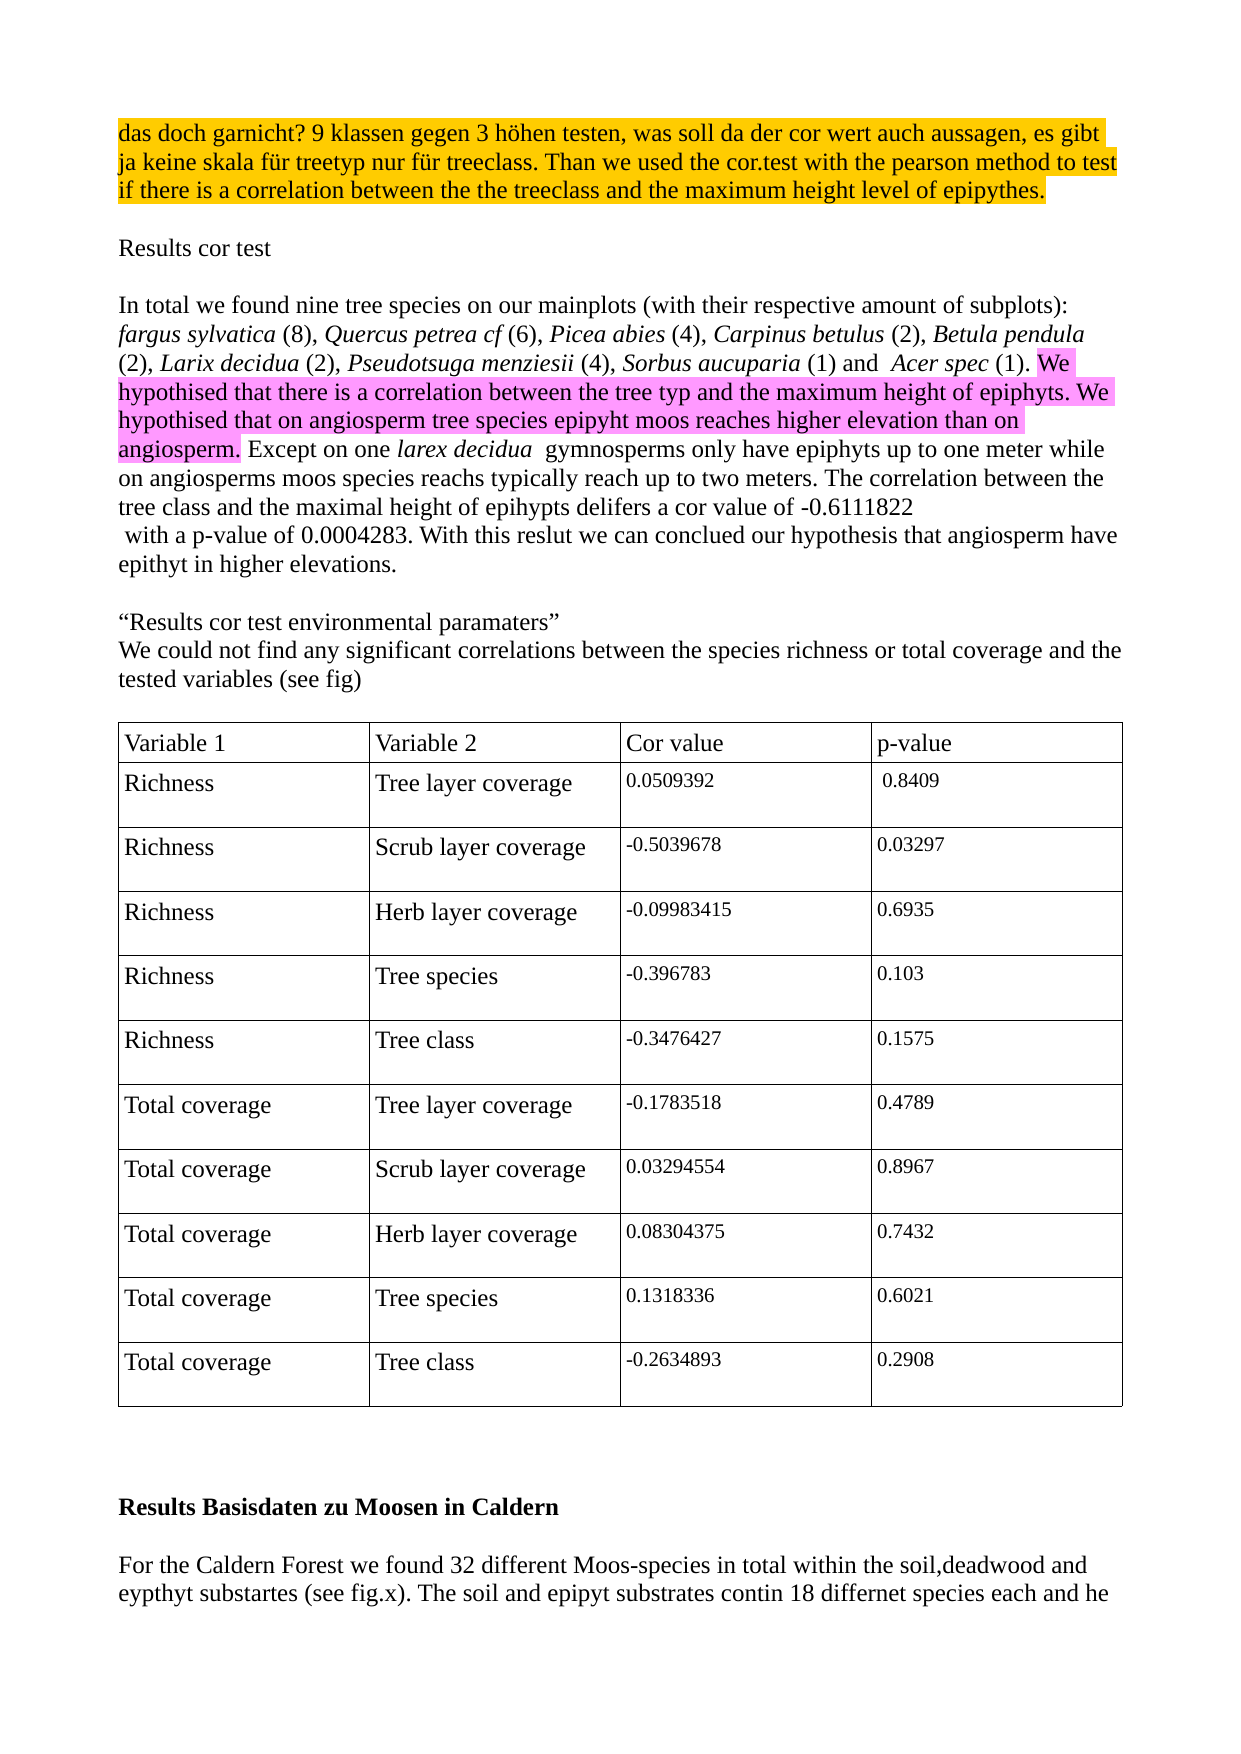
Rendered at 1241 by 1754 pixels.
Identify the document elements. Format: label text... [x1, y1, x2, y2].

text das doch garnicht? 9 klassen gegen 3 höhen testen, was soll da der cor wert auch aussagen, es gibt ja keine skala für treetyp nur für treeclass. Than we used the cor.test with the pearson method to test if there is a correlation between the the treeclass and the maximum height level of epipythes. [118, 118, 1122, 204]
table_cell Tree layer coverage [370, 1085, 620, 1148]
table_header Variable 1 [119, 723, 369, 762]
table_cell Tree layer coverage [370, 763, 620, 827]
table_cell Tree species [370, 1278, 620, 1342]
table_cell 0.8409 [872, 763, 1122, 827]
table_cell 0.7432 [872, 1214, 1122, 1277]
table_cell 0.03294554 [621, 1150, 871, 1213]
text “Results cor test environmental paramaters” [118, 607, 1122, 636]
table_header Cor value [621, 723, 871, 762]
table_cell 0.2908 [872, 1343, 1122, 1406]
table_cell Total coverage [119, 1085, 369, 1148]
table_cell Total coverage [119, 1278, 369, 1342]
table_cell -0.2634893 [621, 1343, 871, 1406]
table_cell Total coverage [119, 1150, 369, 1213]
table_cell Herb layer coverage [370, 1214, 620, 1277]
table_cell 0.1575 [872, 1021, 1122, 1084]
text We could not find any significant correlations between the species richness or total coverage and the tested variables (see fig) [118, 636, 1122, 693]
text with a p-value of 0.0004283. With this reslut we can conclued our hypothesis that angiosperm have epithyt in higher elevations. [118, 521, 1122, 578]
table_cell Total coverage [119, 1214, 369, 1277]
table_cell 0.6021 [872, 1278, 1122, 1342]
table_cell -0.3476427 [621, 1021, 871, 1084]
text For the Caldern Forest we found 32 different Moos-species in total within the soil,deadwood and eypthyt substartes (see fig.x). The soil and epipyt substrates contin 18 differnet species each and he [118, 1550, 1122, 1607]
table_cell 0.1318336 [621, 1278, 871, 1342]
table_cell 0.6935 [872, 892, 1122, 955]
table_cell 0.103 [872, 956, 1122, 1020]
table_cell 0.4789 [872, 1085, 1122, 1148]
text Results cor test [118, 233, 1122, 262]
table_cell 0.08304375 [621, 1214, 871, 1277]
table_cell 0.03297 [872, 828, 1122, 891]
table_cell Richness [119, 1021, 369, 1084]
table_header p-value [872, 723, 1122, 762]
table_cell Herb layer coverage [370, 892, 620, 955]
text In total we found nine tree species on our mainplots (with their respective amount of subplots): fargus sylvatica (8), Quercus petrea cf (6), Picea abies (4), Carpinus betulus (2), Betula pendula (2), Larix decidua (2), Pseudotsuga menziesii (4), Sorbus aucuparia (1) and Acer spec (1). We hypothised that there is a correlation between the tree typ and the maximum height of epiphyts. We hypothised that on angiosperm tree species epipyht moos reaches higher elevation than on angiosperm. Except on one larex decidua gymnosperms only have epiphyts up to one meter while on angiosperms moos species reachs typically reach up to two meters. The correlation between the tree class and the maximal height of epihypts delifers a cor value of -0.6111822 [118, 291, 1122, 521]
table_cell -0.09983415 [621, 892, 871, 955]
table_cell 0.8967 [872, 1150, 1122, 1213]
table_cell Richness [119, 892, 369, 955]
table_cell Richness [119, 956, 369, 1020]
table_cell Richness [119, 828, 369, 891]
table_cell Scrub layer coverage [370, 1150, 620, 1213]
table_cell 0.0509392 [621, 763, 871, 827]
table_cell Richness [119, 763, 369, 827]
table_cell Total coverage [119, 1343, 369, 1406]
table_cell Tree class [370, 1021, 620, 1084]
text Results Basisdaten zu Moosen in Caldern [118, 1492, 1122, 1521]
table_header Variable 2 [370, 723, 620, 762]
table_cell -0.5039678 [621, 828, 871, 891]
table_cell Tree class [370, 1343, 620, 1406]
table_cell -0.396783 [621, 956, 871, 1020]
table_cell Tree species [370, 956, 620, 1020]
table_cell Scrub layer coverage [370, 828, 620, 891]
table_cell -0.1783518 [621, 1085, 871, 1148]
